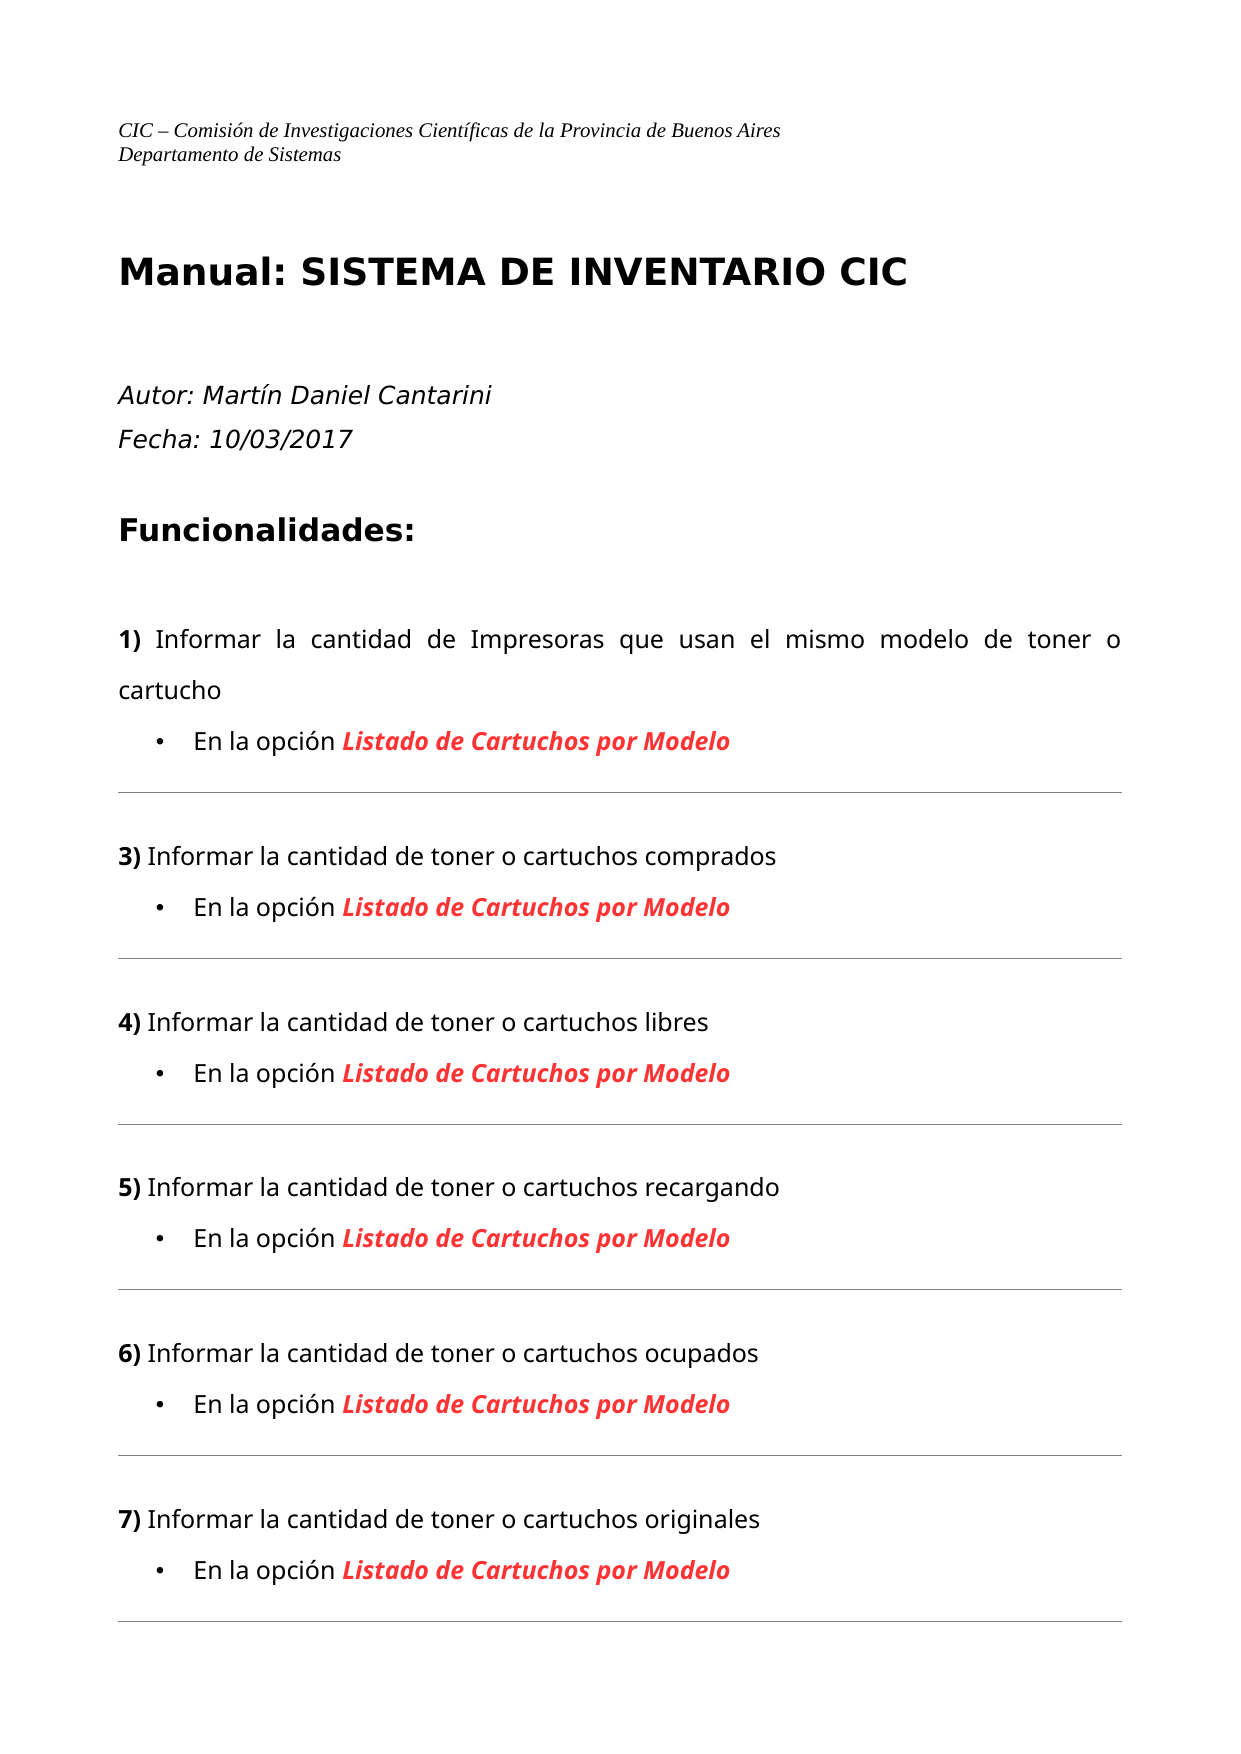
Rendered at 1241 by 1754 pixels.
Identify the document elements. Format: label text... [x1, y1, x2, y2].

list En la opción Listado de Cartuchos por Modelo [156, 889, 1122, 923]
text Fecha: 10/03/2017 [118, 425, 1122, 454]
text 6) Informar la cantidad de toner o cartuchos ocupados [118, 1336, 1122, 1370]
text 4) Informar la cantidad de toner o cartuchos libres [118, 1004, 1122, 1038]
text 7) Informar la cantidad de toner o cartuchos originales [118, 1502, 1122, 1536]
list En la opción Listado de Cartuchos por Modelo [156, 1055, 1122, 1089]
text Manual: SISTEMA DE INVENTARIO CIC [118, 250, 1122, 294]
text 1) Informar la cantidad de Impresoras que usan el mismo modelo de toner o cartucho [118, 621, 1122, 706]
list En la opción Listado de Cartuchos por Modelo [156, 1387, 1122, 1421]
list En la opción Listado de Cartuchos por Modelo [156, 1553, 1122, 1587]
list En la opción Listado de Cartuchos por Modelo [156, 1221, 1122, 1255]
text Autor: Martín Daniel Cantarini [118, 381, 1122, 410]
text Funcionalidades: [118, 512, 1122, 549]
text 3) Informar la cantidad de toner o cartuchos comprados [118, 838, 1122, 872]
text 5) Informar la cantidad de toner o cartuchos recargando [118, 1170, 1122, 1204]
list En la opción Listado de Cartuchos por Modelo [156, 723, 1122, 757]
